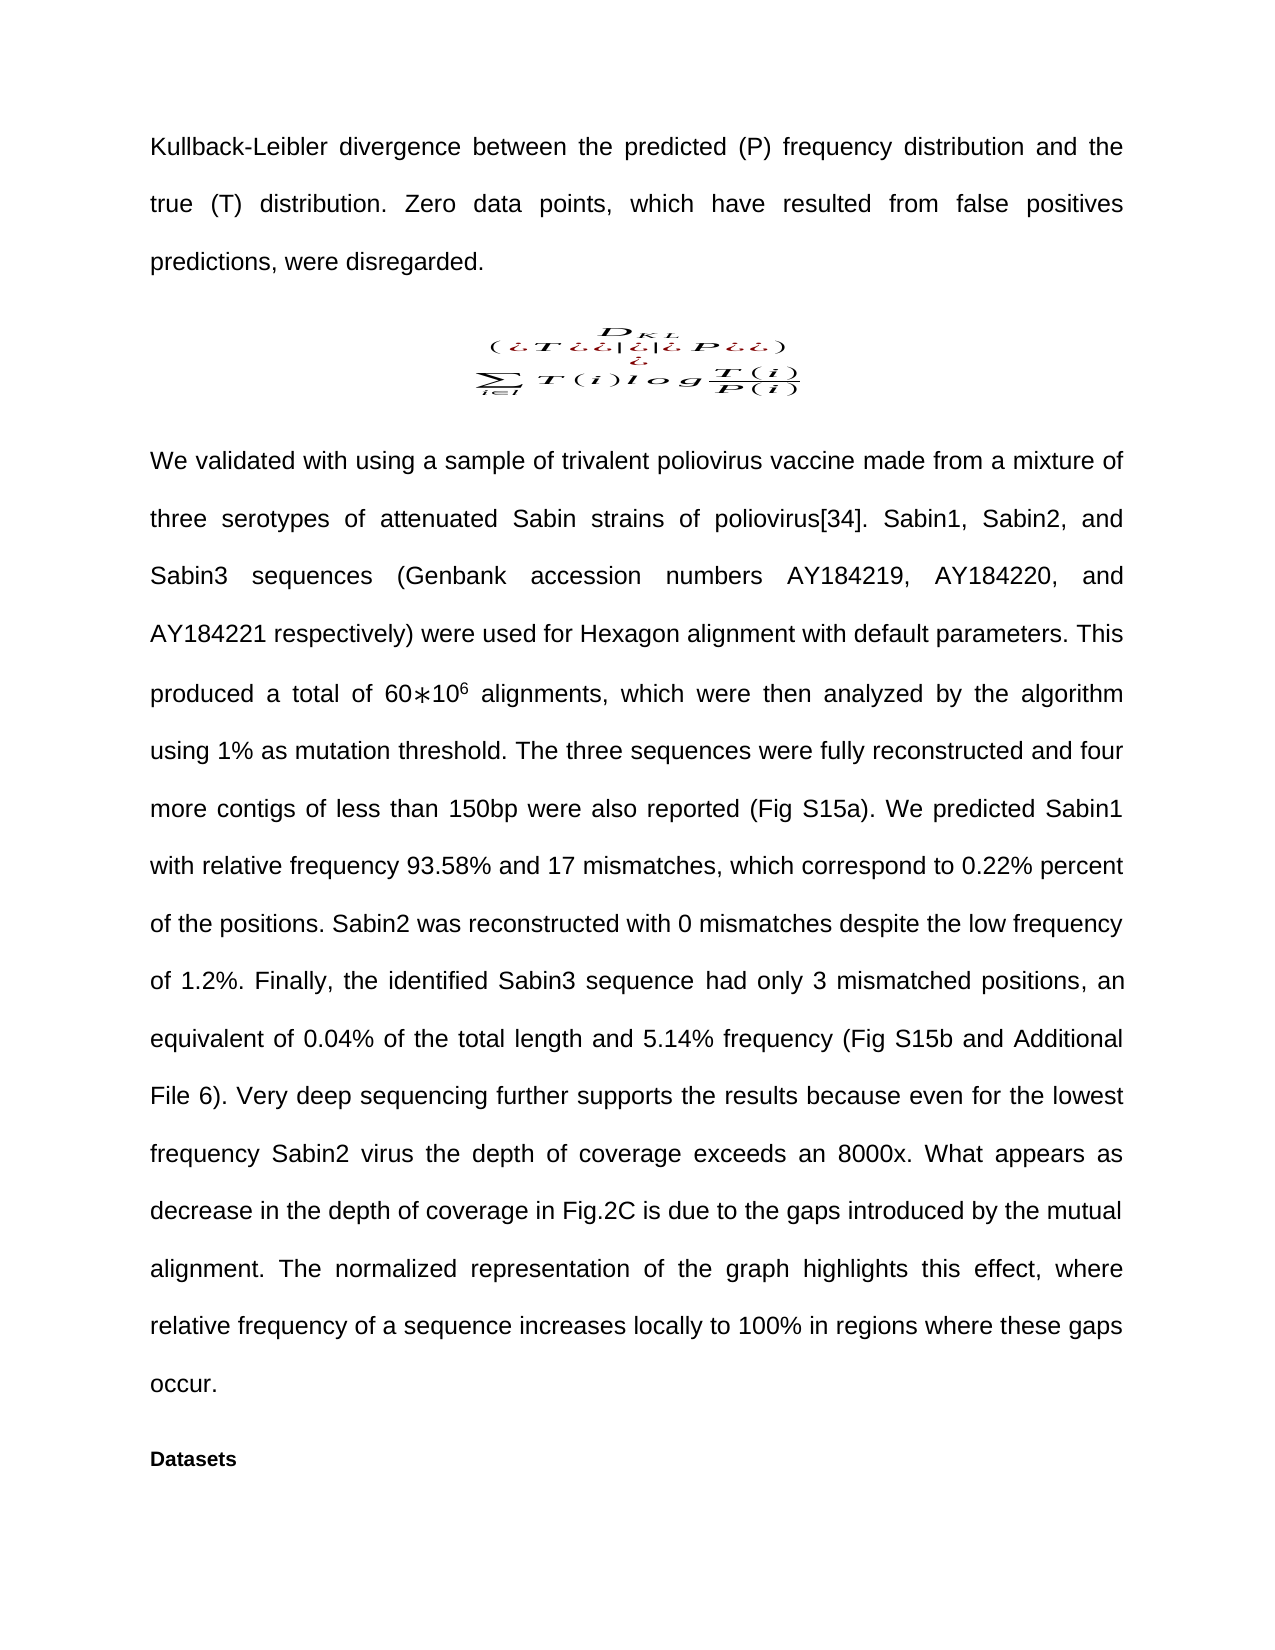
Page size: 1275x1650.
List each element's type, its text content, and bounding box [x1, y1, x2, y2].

text Kullback-Leibler divergence between the predicted (P) frequency distribution and the true (T) distribution. Zero data points, which have resulted from false positives predictions, were disregarded. [150, 132, 1125, 276]
text We validated with using a sample of trivalent poliovirus vaccine made from a mixture of three serotypes of attenuated Sabin strains of poliovirus[34]. Sabin1, Sabin2, and Sabin3 sequences (Genbank accession numbers AY184219, AY184220, and AY184221 respectively) were used for Hexagon alignment with default parameters. This produced a total of 60∗106 alignments, which were then analyzed by the algorithm using 1% as mutation threshold. The three sequences were fully reconstructed and four more contigs of less than 150bp were also reported (Fig S15a). We predicted Sabin1 with relative frequency 93.58% and 17 mismatches, which correspond to 0.22% percent of the positions. Sabin2 was reconstructed with 0 mismatches despite the low frequency of 1.2%. Finally, the identified Sabin3 sequence had only 3 mismatched positions, an equivalent of 0.04% of the total length and 5.14% frequency (Fig S15b and Additional File 6). Very deep sequencing further supports the results because even for the lowest frequency Sabin2 virus the depth of coverage exceeds an 8000x. What appears as decrease in the depth of coverage in Fig.2C is due to the gaps introduced by the mutual alignment. The normalized representation of the graph highlights this effect, where relative frequency of a sequence increases locally to 100% in regions where these gaps occur. [150, 446, 1125, 1397]
text Datasets [150, 1447, 1125, 1471]
